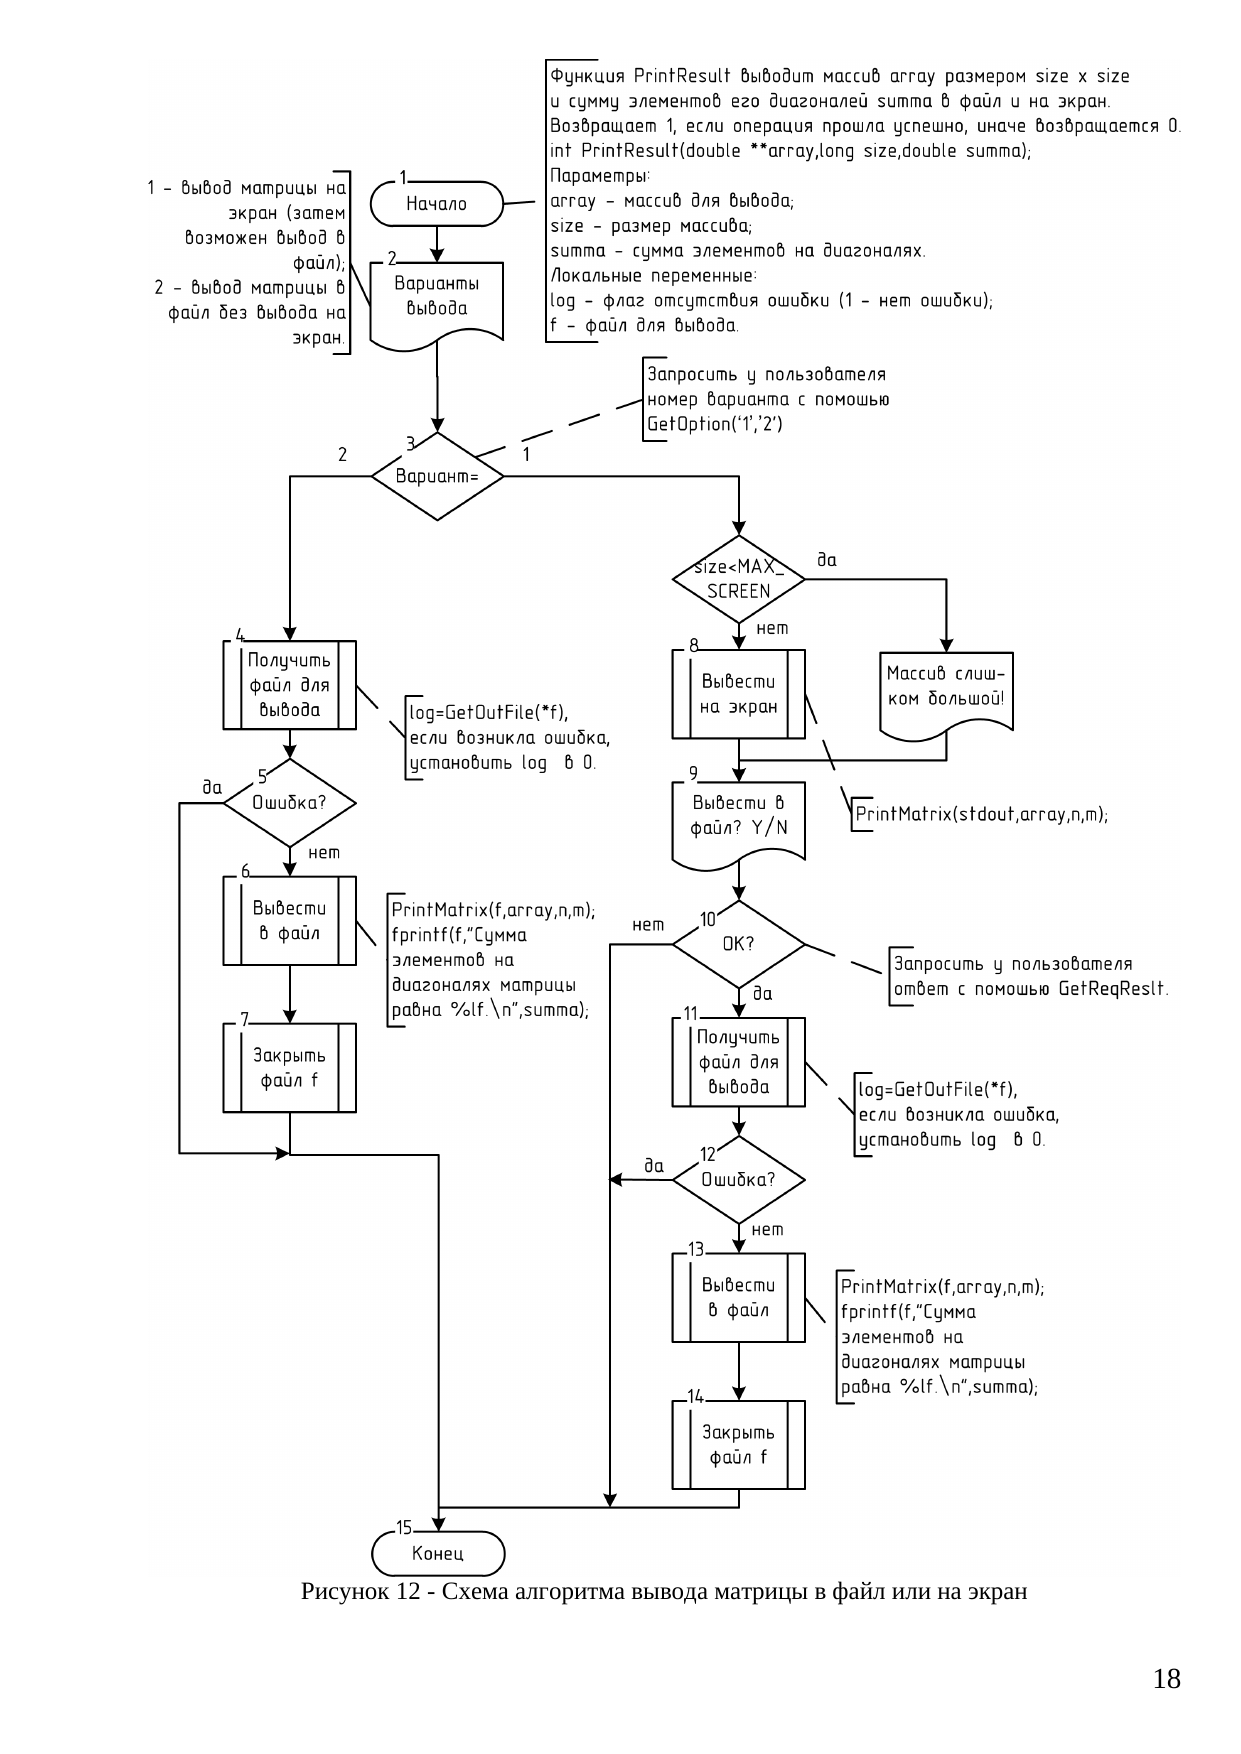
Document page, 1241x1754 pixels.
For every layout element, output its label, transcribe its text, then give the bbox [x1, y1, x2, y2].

picture [147, 59, 1182, 1577]
text Рисунок 12 - Схема алгоритма вывода матрицы в файл или на экран [148, 1577, 1181, 1605]
